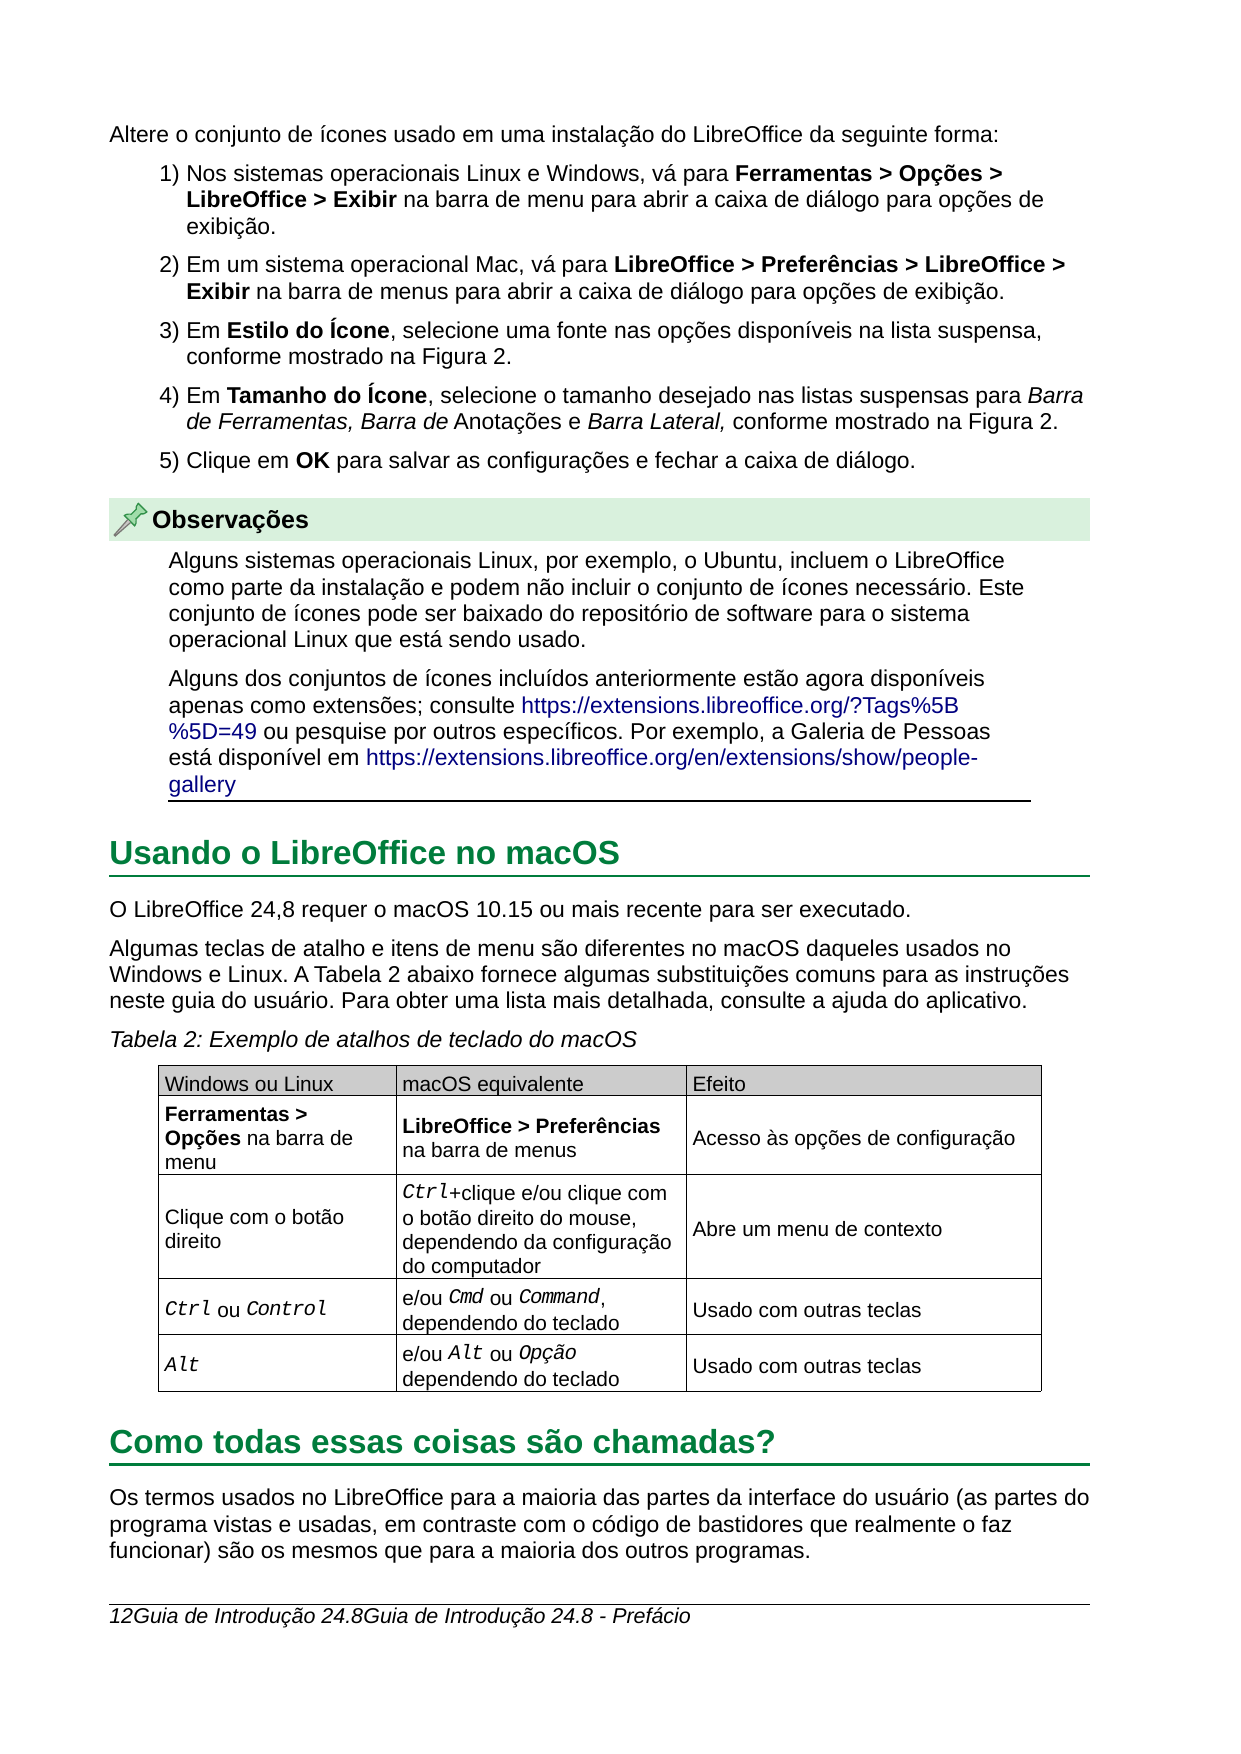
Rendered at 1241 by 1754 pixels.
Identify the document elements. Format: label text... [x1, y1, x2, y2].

text Alguns sistemas operacionais Linux, por exemplo, o Ubuntu, incluem o LibreOffice como parte da instalação e podem não incluir o conjunto de ícones necessário. Este conjunto de ícones pode ser baixado do repositório de software para o sistema operacional Linux que está sendo usado. [168, 547, 1031, 653]
text O LibreOffice 24.8 requer o macOS 10.15 ou mais recente para ser executado. [109, 896, 1090, 922]
text Alguns dos conjuntos de ícones incluídos anteriormente estão agora disponíveis apenas como extensões; consulte https://extensions.libreoffice.org/?Tags%5B%5D=49 ou pesquise por outros específicos. Por exemplo, a Galeria de Pessoas está disponível em https://extensions.libreoffice.org/en/extensions/show/people-gallery [168, 665, 1031, 800]
text Os termos usados no LibreOffice para a maioria das partes da interface do usuário (as partes do programa vistas e usadas, em contraste com o código de bastidores que realmente o faz funcionar) são os mesmos que para a maioria dos outros programas. [109, 1484, 1090, 1563]
table_cell Abre um menu de contexto [687, 1175, 1041, 1278]
list Clique em OK para salvar as configurações e fechar a caixa de diálogo. [186, 447, 1090, 473]
subtitle Como todas essas coisas são chamadas? [109, 1422, 1090, 1463]
text Algumas teclas de atalho e itens de menu são diferentes no macOS daqueles usados no Windows e Linux. A Tabela 2 abaixo fornece algumas substituições comuns para as instruções neste guia do usuário. Para obter uma lista mais detalhada, consulte a ajuda do aplicativo. [109, 934, 1090, 1013]
table_cell Acesso às opções de configuração [687, 1096, 1041, 1174]
table_cell Usado com outras teclas [687, 1335, 1041, 1391]
table_header Efeito [687, 1066, 1041, 1095]
table_cell Ferramentas > Opções na barra de menu [159, 1096, 396, 1174]
table_header Windows ou Linux [159, 1066, 396, 1095]
list Em Estilo do Ícone, selecione uma fonte nas opções disponíveis na lista suspensa, conforme mostrado na Figura 2. [186, 317, 1090, 369]
subtitle Observações [109, 498, 1090, 541]
list Em um sistema operacional Mac, vá para LibreOffice > Preferências > LibreOffice > Exibir na barra de menus para abrir a caixa de diálogo para opções de exibição. [186, 251, 1090, 304]
list Altere o conjunto de ícones usado em uma instalação do LibreOffice da seguinte forma: [109, 121, 1090, 147]
table_header macOS equivalente [397, 1066, 686, 1095]
table_cell e/ou Alt ou Opção dependendo do teclado [397, 1335, 686, 1391]
list Nos sistemas operacionais Linux e Windows, vá para Ferramentas > Opções > LibreOffice > Exibir na barra de menu para abrir a caixa de diálogo para opções de exibição. [186, 160, 1090, 239]
table_cell Ctrl ou Control [159, 1279, 396, 1334]
table_cell e/ou Cmd ou Command, dependendo do teclado [397, 1279, 686, 1334]
table_cell Alt [159, 1335, 396, 1391]
text Tabela 2: Exemplo de atalhos de teclado do macOS [109, 1026, 1090, 1052]
subtitle Usando o LibreOffice no macOS [109, 833, 1090, 875]
table_cell Ctrl+clique e/ou clique com o botão direito do mouse, dependendo da configuração do computador [397, 1175, 686, 1278]
table_cell Clique com o botão direito [159, 1175, 396, 1278]
table_cell LibreOffice > Preferências na barra de menus [397, 1096, 686, 1174]
list Em Tamanho do Ícone, selecione o tamanho desejado nas listas suspensas para Barra de Ferramentas, Barra de Anotações e Barra Lateral, conforme mostrado na Figura 2. [186, 382, 1090, 434]
table_cell Usado com outras teclas [687, 1279, 1041, 1334]
